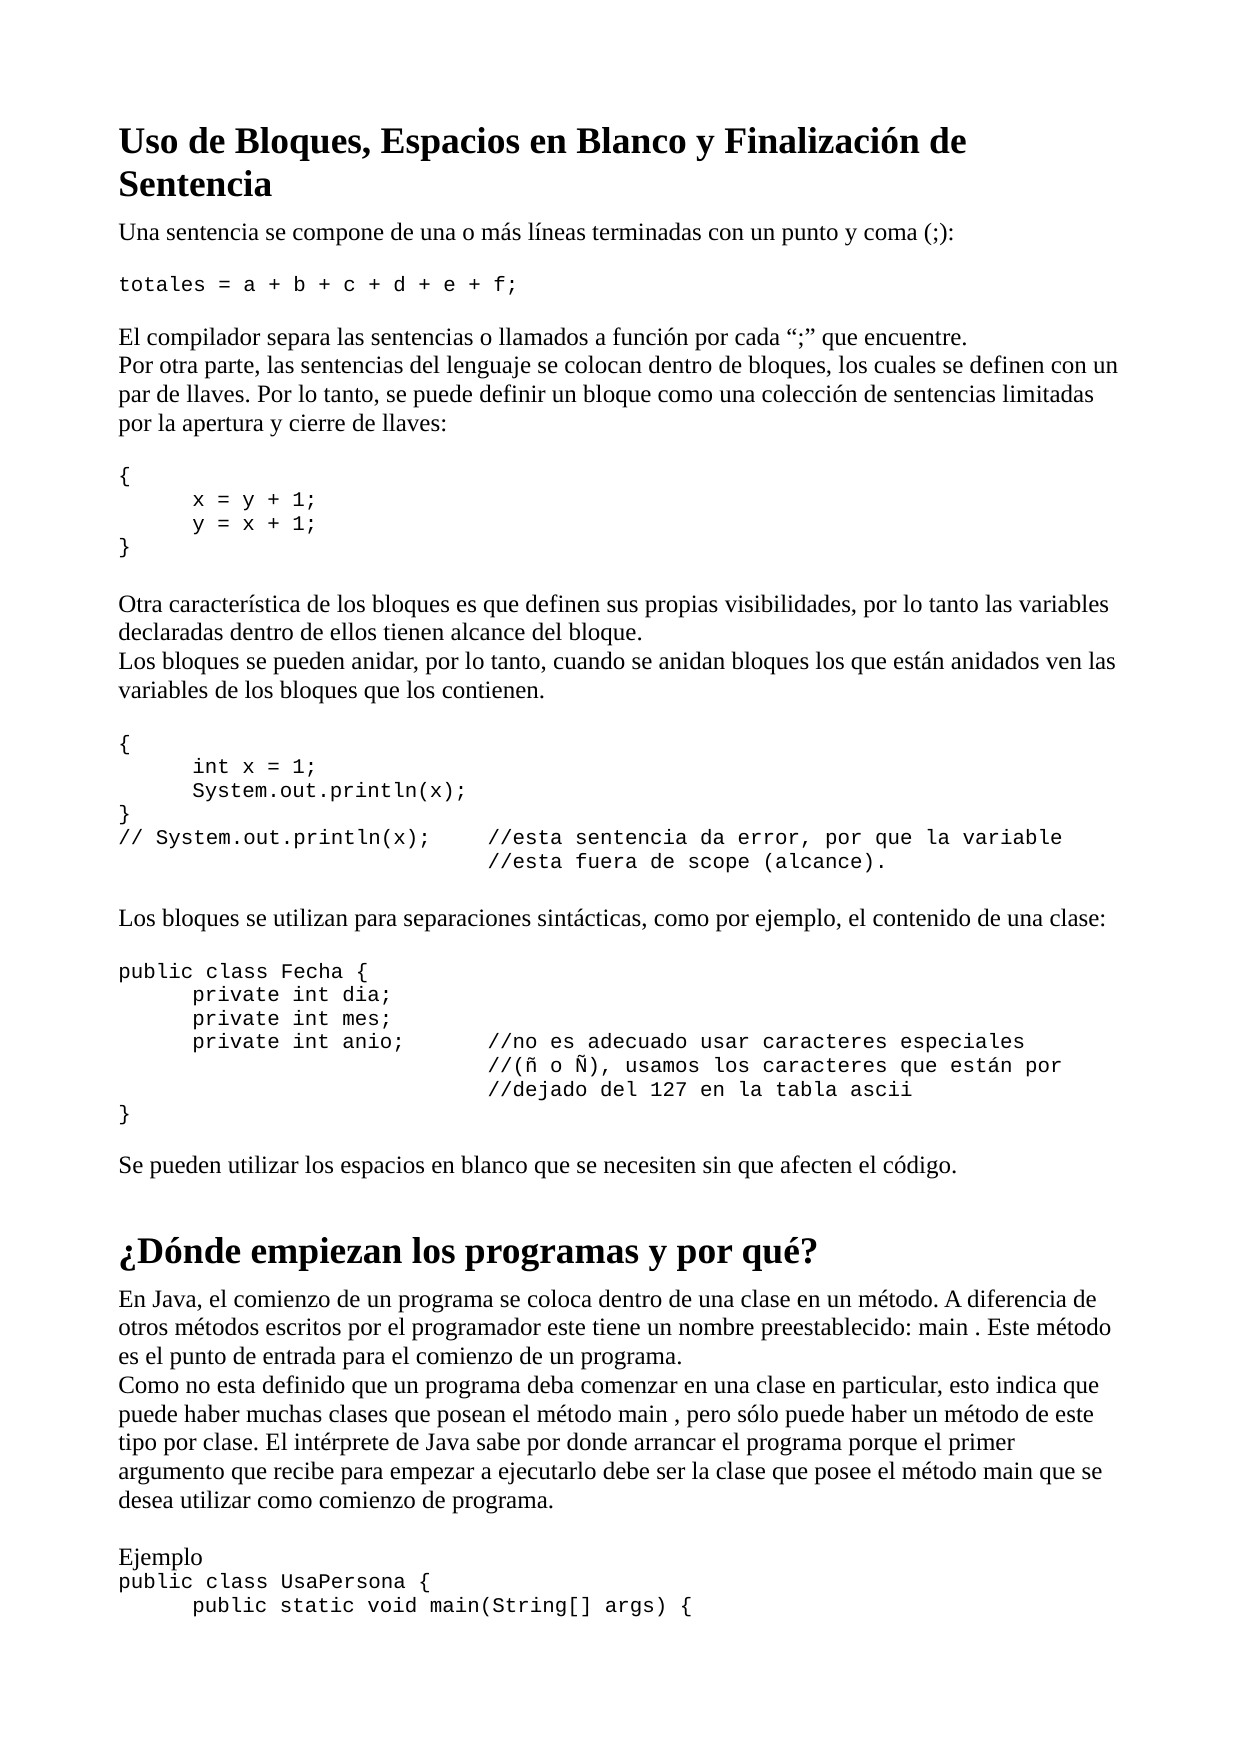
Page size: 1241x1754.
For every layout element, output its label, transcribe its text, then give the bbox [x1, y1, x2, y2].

text x = y + 1; [118, 489, 1122, 513]
text En Java, el comienzo de un programa se coloca dentro de una clase en un método. A diferencia de otros métodos escritos por el programador este tiene un nombre preestablecido: main . Este método es el punto de entrada para el comienzo de un programa. [118, 1284, 1122, 1370]
text private int dia; [118, 984, 1122, 1008]
text public class UsaPersona { [118, 1571, 1122, 1595]
text } [118, 803, 1122, 827]
text El compilador separa las sentencias o llamados a función por cada “;” que encuentre. [118, 322, 1122, 350]
text Ejemplo [118, 1542, 1122, 1571]
text int x = 1; [118, 756, 1122, 780]
text // System.out.println(x); //esta sentencia da error, por que la variable //esta fuera de scope (alcance). [118, 827, 1122, 874]
text { [118, 465, 1122, 489]
text Como no esta definido que un programa deba comenzar en una clase en particular, esto indica que puede haber muchas clases que posean el método main , pero sólo puede haber un método de este tipo por clase. El intérprete de Java sabe por donde arrancar el programa porque el primer argumento que recibe para empezar a ejecutarlo debe ser la clase que posee el método main que se desea utilizar como comienzo de programa. [118, 1370, 1122, 1514]
subtitle Uso de Bloques, Espacios en Blanco y Finalización de Sentencia [118, 118, 1122, 204]
text Por otra parte, las sentencias del lenguaje se colocan dentro de bloques, los cuales se definen con un par de llaves. Por lo tanto, se puede definir un bloque como una colección de sentencias limitadas por la apertura y cierre de llaves: [118, 350, 1122, 437]
text y = x + 1; [118, 513, 1122, 536]
text { [118, 732, 1122, 756]
text private int anio; //no es adecuado usar caracteres especiales [118, 1032, 1122, 1055]
text } [118, 1102, 1122, 1126]
text //dejado del 127 en la tabla ascii [118, 1079, 1122, 1102]
text Una sentencia se compone de una o más líneas terminadas con un punto y coma (;): [118, 217, 1122, 246]
text Los bloques se utilizan para separaciones sintácticas, como por ejemplo, el contenido de una clase: [118, 903, 1122, 932]
text public class Fecha { [118, 961, 1122, 984]
text public static void main(String[] args) { [118, 1595, 1122, 1618]
text private int mes; [118, 1008, 1122, 1032]
text System.out.println(x); [118, 780, 1122, 803]
text //(ñ o Ñ), usamos los caracteres que están por [118, 1055, 1122, 1079]
text Se pueden utilizar los espacios en blanco que se necesiten sin que afecten el código. [118, 1150, 1122, 1178]
subtitle ¿Dónde empiezan los programas y por qué? [118, 1228, 1122, 1271]
text totales = a + b + c + d + e + f; [118, 274, 1122, 298]
text Otra característica de los bloques es que definen sus propias visibilidades, por lo tanto las variables declaradas dentro de ellos tienen alcance del bloque. [118, 589, 1122, 646]
text } [118, 536, 1122, 560]
text Los bloques se pueden anidar, por lo tanto, cuando se anidan bloques los que están anidados ven las variables de los bloques que los contienen. [118, 646, 1122, 704]
